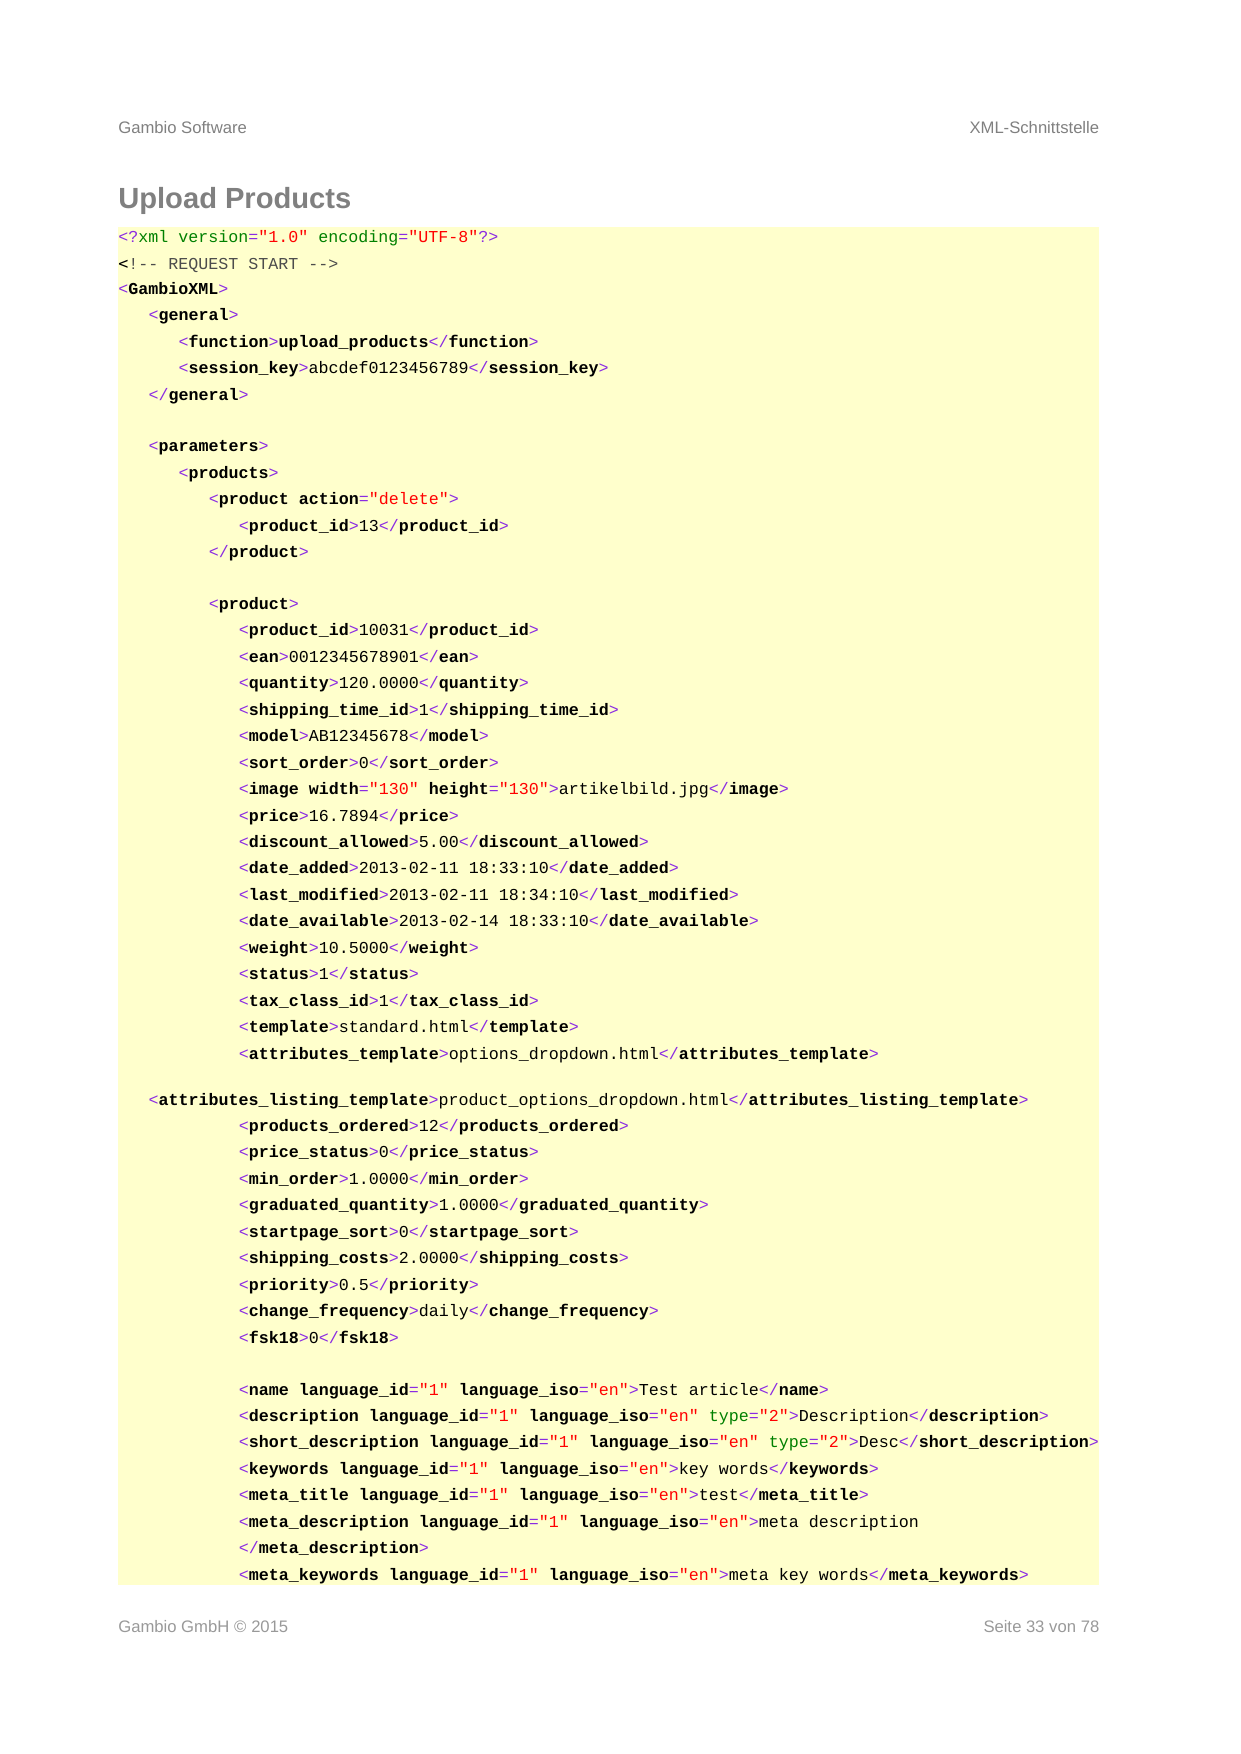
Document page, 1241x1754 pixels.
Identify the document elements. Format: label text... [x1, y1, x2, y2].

text <meta_title language_id="1" language_iso="en">test</meta_title> [118, 1485, 1099, 1506]
text <change_frequency>daily</change_frequency> [118, 1301, 1099, 1322]
text <general> [118, 305, 1099, 326]
text <graduated_quantity>1.0000</graduated_quantity> [118, 1195, 1099, 1216]
subtitle Upload Products [118, 181, 1099, 215]
text <product_id>10031</product_id> [118, 620, 1099, 641]
text <GambioXML> [118, 280, 1099, 299]
text <weight>10.5000</weight> [118, 938, 1099, 958]
text <shipping_time_id>1</shipping_time_id> [118, 700, 1099, 720]
text <shipping_costs>2.0000</shipping_costs> [118, 1248, 1099, 1269]
text <meta_keywords language_id="1" language_iso="en">meta key words</meta_keywords> [118, 1564, 1099, 1585]
text <min_order>1.0000</min_order> [118, 1169, 1099, 1189]
text <price_status>0</price_status> [118, 1142, 1099, 1163]
text <priority>0.5</priority> [118, 1275, 1099, 1295]
text <meta_description language_id="1" language_iso="en">meta description [118, 1512, 1099, 1532]
text <session_key>abcdef0123456789</session_key> [118, 358, 1099, 378]
text <fsk18>0</fsk18> [118, 1328, 1099, 1348]
text <attributes_template>options_dropdown.html</attributes_template> [118, 1044, 1099, 1064]
text <keywords language_id="1" language_iso="en">key words</keywords> [118, 1459, 1099, 1479]
text <ean>0012345678901</ean> [118, 647, 1099, 667]
text <date_available>2013-02-14 18:33:10</date_available> [118, 911, 1099, 932]
text <products_ordered>12</products_ordered> [118, 1116, 1099, 1136]
text <quantity>120.0000</quantity> [118, 673, 1099, 694]
text <price>16.7894</price> [118, 806, 1099, 826]
text <sort_order>0</sort_order> [118, 753, 1099, 773]
text <name language_id="1" language_iso="en">Test article</name> [118, 1379, 1099, 1400]
text <model>AB12345678</model> [118, 726, 1099, 747]
text <parameters> [118, 436, 1099, 457]
text <product_id>13</product_id> [118, 516, 1099, 536]
text <image width="130" height="130">artikelbild.jpg</image> [118, 779, 1099, 799]
text <date_added>2013-02-11 18:33:10</date_added> [118, 858, 1099, 879]
text <startpage_sort>0</startpage_sort> [118, 1222, 1099, 1242]
text </meta_description> [118, 1538, 1099, 1559]
text <status>1</status> [118, 964, 1099, 985]
text <products> [118, 463, 1099, 483]
text </general> [118, 384, 1099, 405]
text <!-- REQUEST START --> [118, 254, 1099, 274]
text <function>upload_products</function> [118, 332, 1099, 352]
text <product> [118, 594, 1099, 614]
text </product> [118, 542, 1099, 563]
text <attributes_listing_template>product_options_dropdown.html</attributes_listing_template> [118, 1070, 1099, 1110]
text <tax_class_id>1</tax_class_id> [118, 991, 1099, 1011]
text <template>standard.html</template> [118, 1017, 1099, 1038]
text <short_description language_id="1" language_iso="en" type="2">Desc</short_description> [118, 1432, 1099, 1453]
text <discount_allowed>5.00</discount_allowed> [118, 832, 1099, 852]
text <?xml version="1.0" encoding="UTF-8"?> [118, 227, 1099, 248]
text <description language_id="1" language_iso="en" type="2">Description</description> [118, 1406, 1099, 1426]
text <product action="delete"> [118, 489, 1099, 510]
text <last_modified>2013-02-11 18:34:10</last_modified> [118, 885, 1099, 905]
